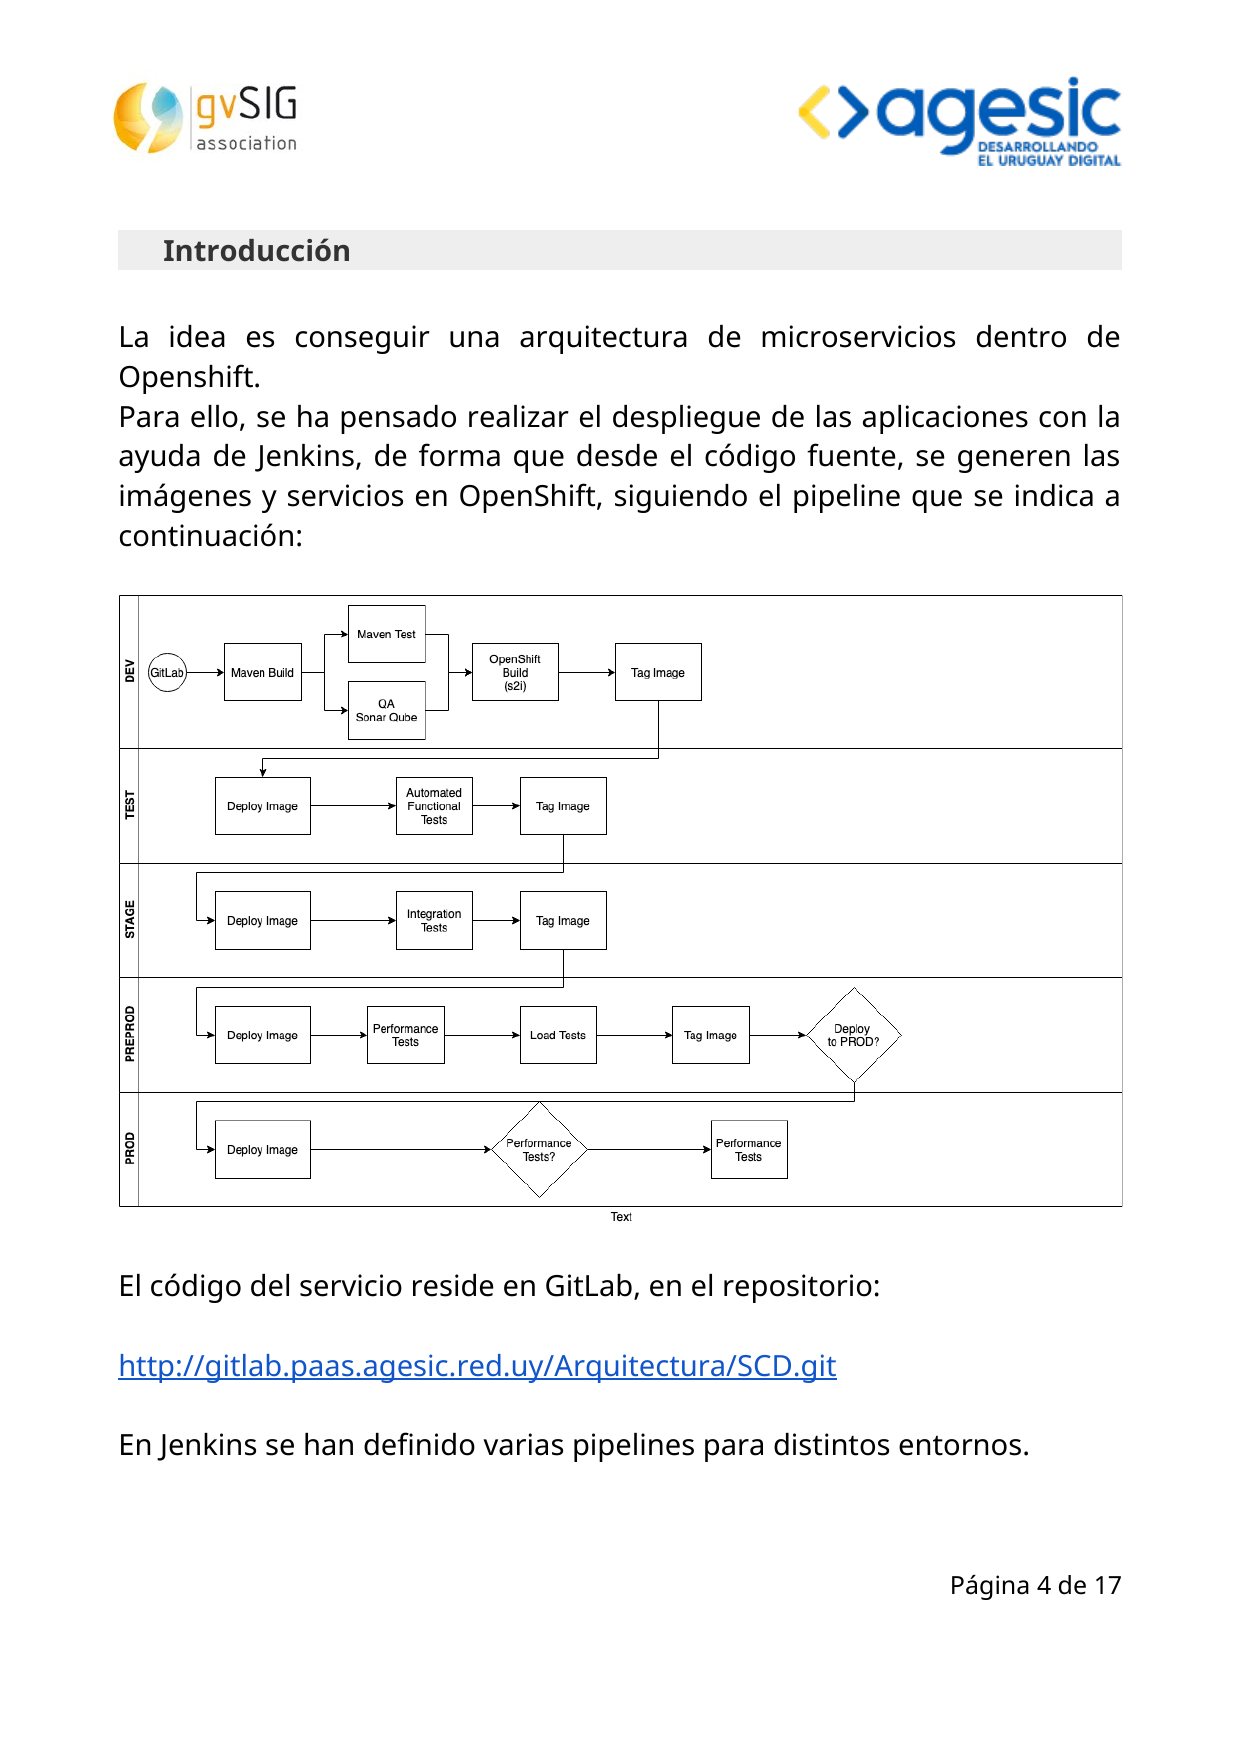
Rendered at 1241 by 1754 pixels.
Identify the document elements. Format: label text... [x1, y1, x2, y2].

subtitle Introducción [118, 230, 1122, 270]
picture [118, 594, 1123, 1226]
text http://gitlab.paas.agesic.red.uy/Arquitectura/SCD.git [118, 1345, 1122, 1384]
text En Jenkins se han definido varias pipelines para distintos entornos. [118, 1424, 1122, 1464]
picture [798, 76, 1122, 166]
text Para ello, se ha pensado realizar el despliegue de las aplicaciones con la ayuda de Jenkins, de forma que desde el código fuente, se generen las imágenes y servicios en OpenShift, siguiendo el pipeline que se indica a continuación: [118, 396, 1122, 555]
picture [97, 69, 312, 167]
text El código del servicio reside en GitLab, en el repositorio: [118, 1265, 1122, 1305]
text La idea es conseguir una arquitectura de microservicios dentro de Openshift. [118, 317, 1122, 396]
